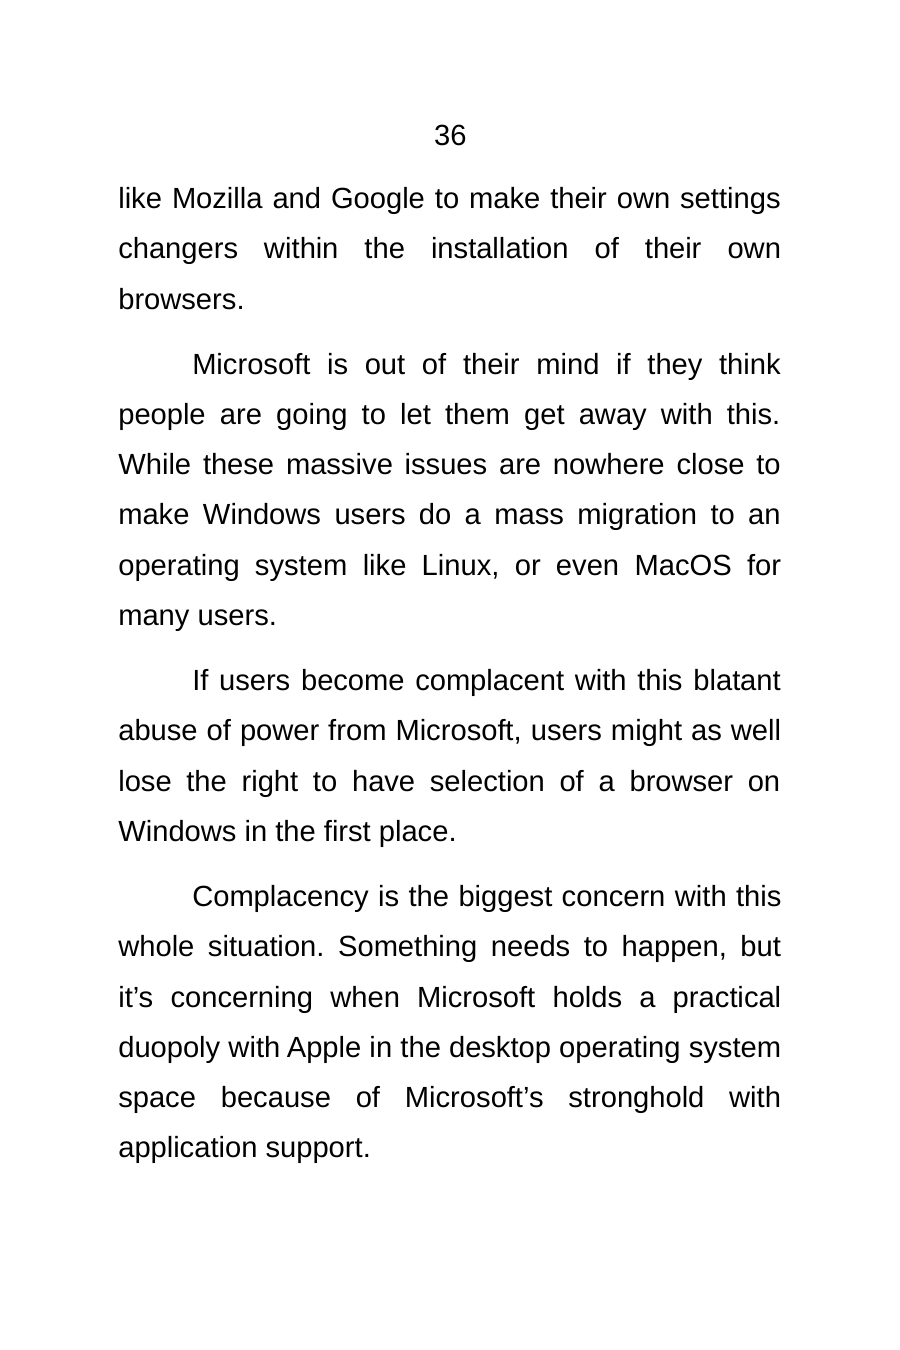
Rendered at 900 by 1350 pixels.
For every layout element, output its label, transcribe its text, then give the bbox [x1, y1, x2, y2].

text Microsoft is out of their mind if they think people are going to let them get away with this. While these massive issues are nowhere close to make Windows users do a mass migration to an operating system like Linux, or even MacOS for many users. [118, 347, 782, 632]
text If users become complacent with this blatant abuse of power from Microsoft, users might as well lose the right to have selection of a browser on Windows in the first place. [118, 663, 782, 848]
text Complacency is the biggest concern with this whole situation. Something needs to happen, but it’s concerning when Microsoft holds a practical duopoly with Apple in the desktop operating system space because of Microsoft’s stronghold with application support. [118, 879, 782, 1164]
text like Mozilla and Google to make their own settings changers within the installation of their own browsers. [118, 181, 782, 315]
